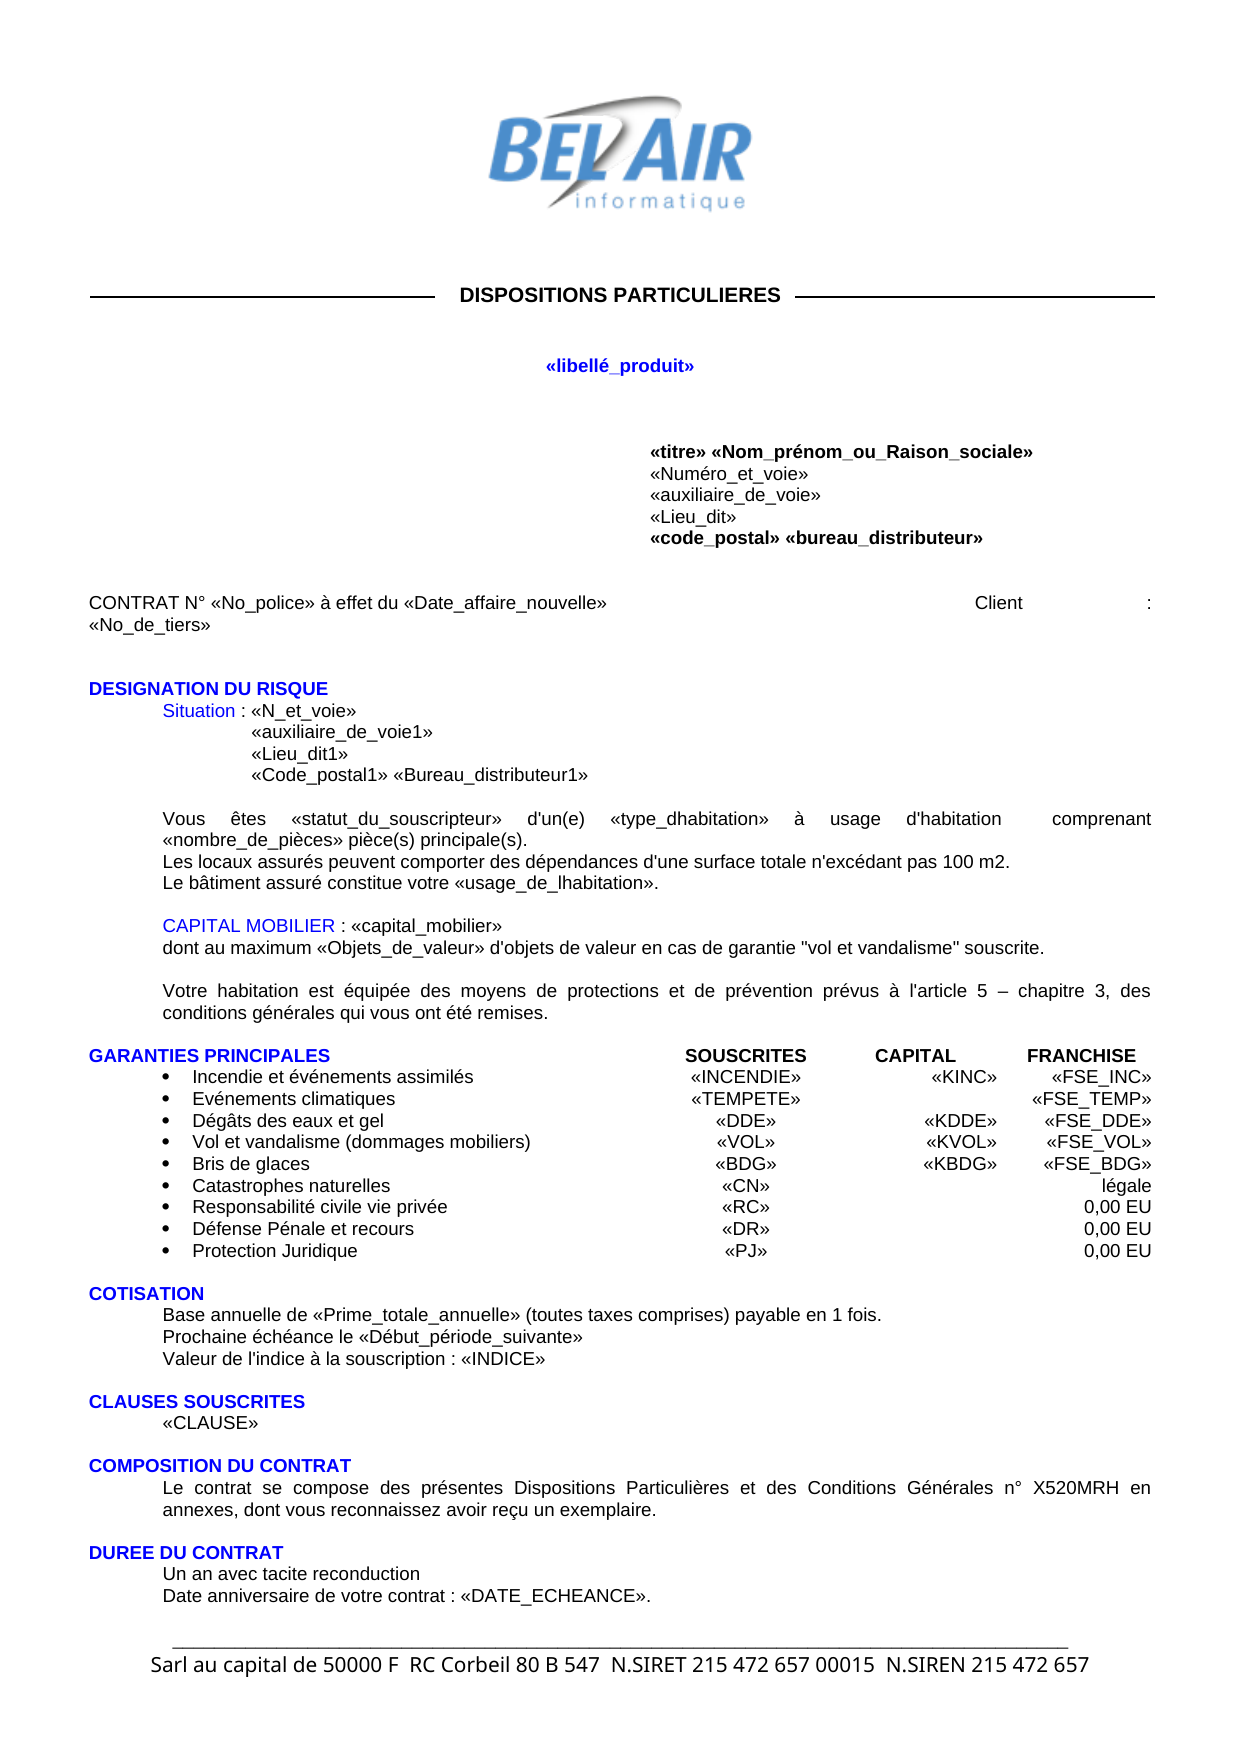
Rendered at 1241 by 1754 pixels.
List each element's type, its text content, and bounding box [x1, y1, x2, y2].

table_cell «VOL» [665, 1131, 827, 1153]
text Le bâtiment assuré constitue votre «usage_de_lhabitation». [162, 872, 1152, 894]
table_cell «FSE_DDE» [1004, 1110, 1159, 1131]
table_cell Responsabilité civile vie privée [81, 1196, 664, 1218]
subtitle CLAUSES SOUSCRITES [89, 1391, 1152, 1412]
text Base annuelle de «Prime_totale_annuelle» (toutes taxes comprises) payable en 1 fois. [162, 1304, 1152, 1326]
table_cell [827, 1218, 1004, 1239]
table_cell «FSE_INC» [1004, 1066, 1159, 1088]
table_cell Evénements climatiques [81, 1088, 664, 1109]
table_cell «FSE_VOL» [1004, 1131, 1159, 1153]
text Situation : «N_et_voie» [162, 699, 1152, 721]
table_cell Dégâts des eaux et gel [81, 1110, 664, 1131]
table_cell Bris de glaces [81, 1153, 664, 1174]
table_cell «KDDE» [827, 1110, 1004, 1131]
text «titre» «Nom_prénom_ou_Raison_sociale» [89, 441, 1152, 462]
table_cell «FSE_TEMP» [1004, 1088, 1159, 1109]
text «Numéro_et_voie» [89, 462, 1152, 484]
table_cell Défense Pénale et recours [81, 1218, 664, 1239]
text CONTRAT N° «No_police» à effet du «Date_affaire_nouvelle» Client : «No_de_tiers» [89, 592, 1152, 635]
table_cell [827, 1088, 1004, 1109]
subtitle DUREE DU CONTRAT [89, 1541, 1152, 1563]
table_cell 0,00 EU [1004, 1196, 1159, 1218]
table_cell «INCENDIE» [665, 1066, 827, 1088]
subtitle DESIGNATION DU RISQUE [89, 678, 1152, 699]
table_header SOUSCRITES [665, 1045, 827, 1066]
text CAPITAL MOBILIER : «capital_mobilier» [162, 915, 1152, 937]
text Le contrat se compose des présentes Dispositions Particulières et des Conditions Générales n° X520MRH en annexes, dont vous reconnaissez avoir reçu un exemplaire. [162, 1477, 1152, 1520]
text «CLAUSE» [162, 1412, 1152, 1434]
table_header FRANCHISE [1004, 1045, 1159, 1066]
table_cell «DDE» [665, 1110, 827, 1131]
text «Lieu_dit1» [162, 743, 1152, 764]
table_cell «TEMPETE» [665, 1088, 827, 1109]
table_cell «BDG» [665, 1153, 827, 1174]
text dont au maximum «Objets_de_valeur» d'objets de valeur en cas de garantie "vol et vandalisme" souscrite. [162, 937, 1152, 958]
subtitle COTISATION [89, 1283, 1152, 1304]
subtitle COMPOSITION DU CONTRAT [89, 1455, 1152, 1477]
table_cell Incendie et événements assimilés [81, 1066, 664, 1088]
table_cell «CN» [665, 1175, 827, 1196]
table_cell [827, 1240, 1004, 1261]
table_header GARANTIES PRINCIPALES [81, 1045, 664, 1066]
table_header CAPITAL [827, 1045, 1004, 1066]
text Les locaux assurés peuvent comporter des dépendances d'une surface totale n'excédant pas 100 m2. [162, 851, 1152, 872]
table_cell «RC» [665, 1196, 827, 1218]
text «Code_postal1» «Bureau_distributeur1» [162, 764, 1152, 786]
table_cell «KINC» [827, 1066, 1004, 1088]
table_cell [827, 1175, 1004, 1196]
table_cell «DR» [665, 1218, 827, 1239]
table_cell Protection Juridique [81, 1240, 664, 1261]
text Prochaine échéance le «Début_période_suivante» [162, 1326, 1152, 1347]
text Date anniversaire de votre contrat : «DATE_ECHEANCE». [162, 1584, 1152, 1606]
table_cell «KBDG» [827, 1153, 1004, 1174]
picture [467, 75, 773, 235]
text «auxiliaire_de_voie1» [162, 721, 1152, 743]
table_cell «FSE_BDG» [1004, 1153, 1159, 1174]
text «code_postal» «bureau_distributeur» [89, 527, 1152, 549]
subtitle DISPOSITIONS PARTICULIERES [89, 282, 1152, 306]
table_cell «KVOL» [827, 1131, 1004, 1153]
table_cell «PJ» [665, 1240, 827, 1261]
table_cell Catastrophes naturelles [81, 1175, 664, 1196]
text Valeur de l'indice à la souscription : «INDICE» [162, 1347, 1152, 1369]
table_cell légale [1004, 1175, 1159, 1196]
text Vous êtes «statut_du_souscripteur» d'un(e) «type_dhabitation» à usage d'habitation comprenant «nombre_de_pièces» pièce(s) principale(s). [162, 807, 1152, 851]
table_cell 0,00 EU [1004, 1240, 1159, 1261]
table_cell Vol et vandalisme (dommages mobiliers) [81, 1131, 664, 1153]
text Un an avec tacite reconduction [162, 1563, 1152, 1584]
text «auxiliaire_de_voie» [89, 484, 1152, 506]
table_cell 0,00 EU [1004, 1218, 1159, 1239]
table_cell [827, 1196, 1004, 1218]
text «libellé_produit» [89, 354, 1152, 376]
text Votre habitation est équipée des moyens de protections et de prévention prévus à l'article 5 – chapitre 3, des conditions générales qui vous ont été remises. [162, 980, 1152, 1023]
text «Lieu_dit» [89, 506, 1152, 527]
